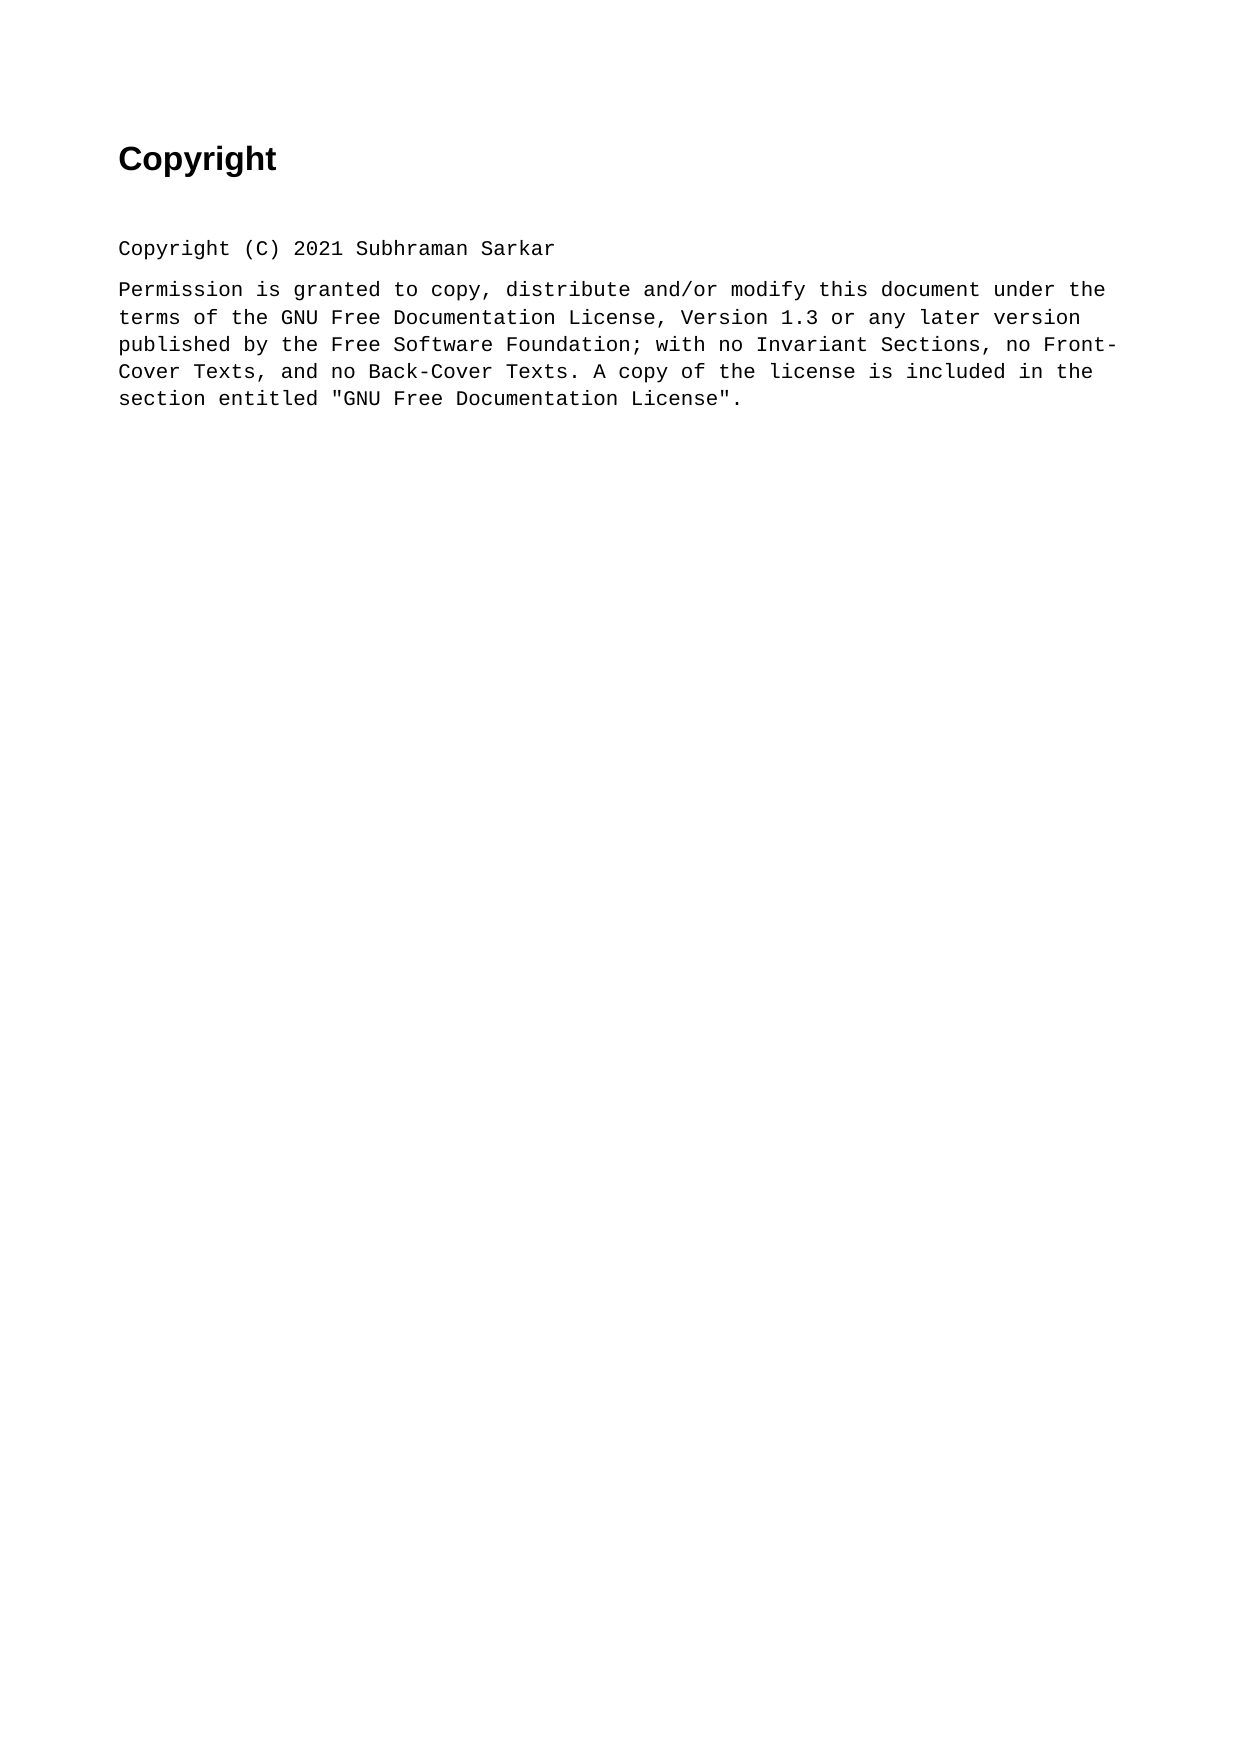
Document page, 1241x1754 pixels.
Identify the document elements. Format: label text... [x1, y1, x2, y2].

text Permission is granted to copy, distribute and/or modify this document under the terms of the GNU Free Documentation License, Version 1.3 or any later version published by the Free Software Foundation; with no Invariant Sections, no Front-Cover Texts, and no Back-Cover Texts. A copy of the license is included in the section entitled "GNU Free Documentation License". [118, 279, 1122, 412]
text Copyright (C) 2021 Subhraman Sarkar [118, 238, 1122, 261]
subtitle Copyright [118, 139, 1122, 178]
